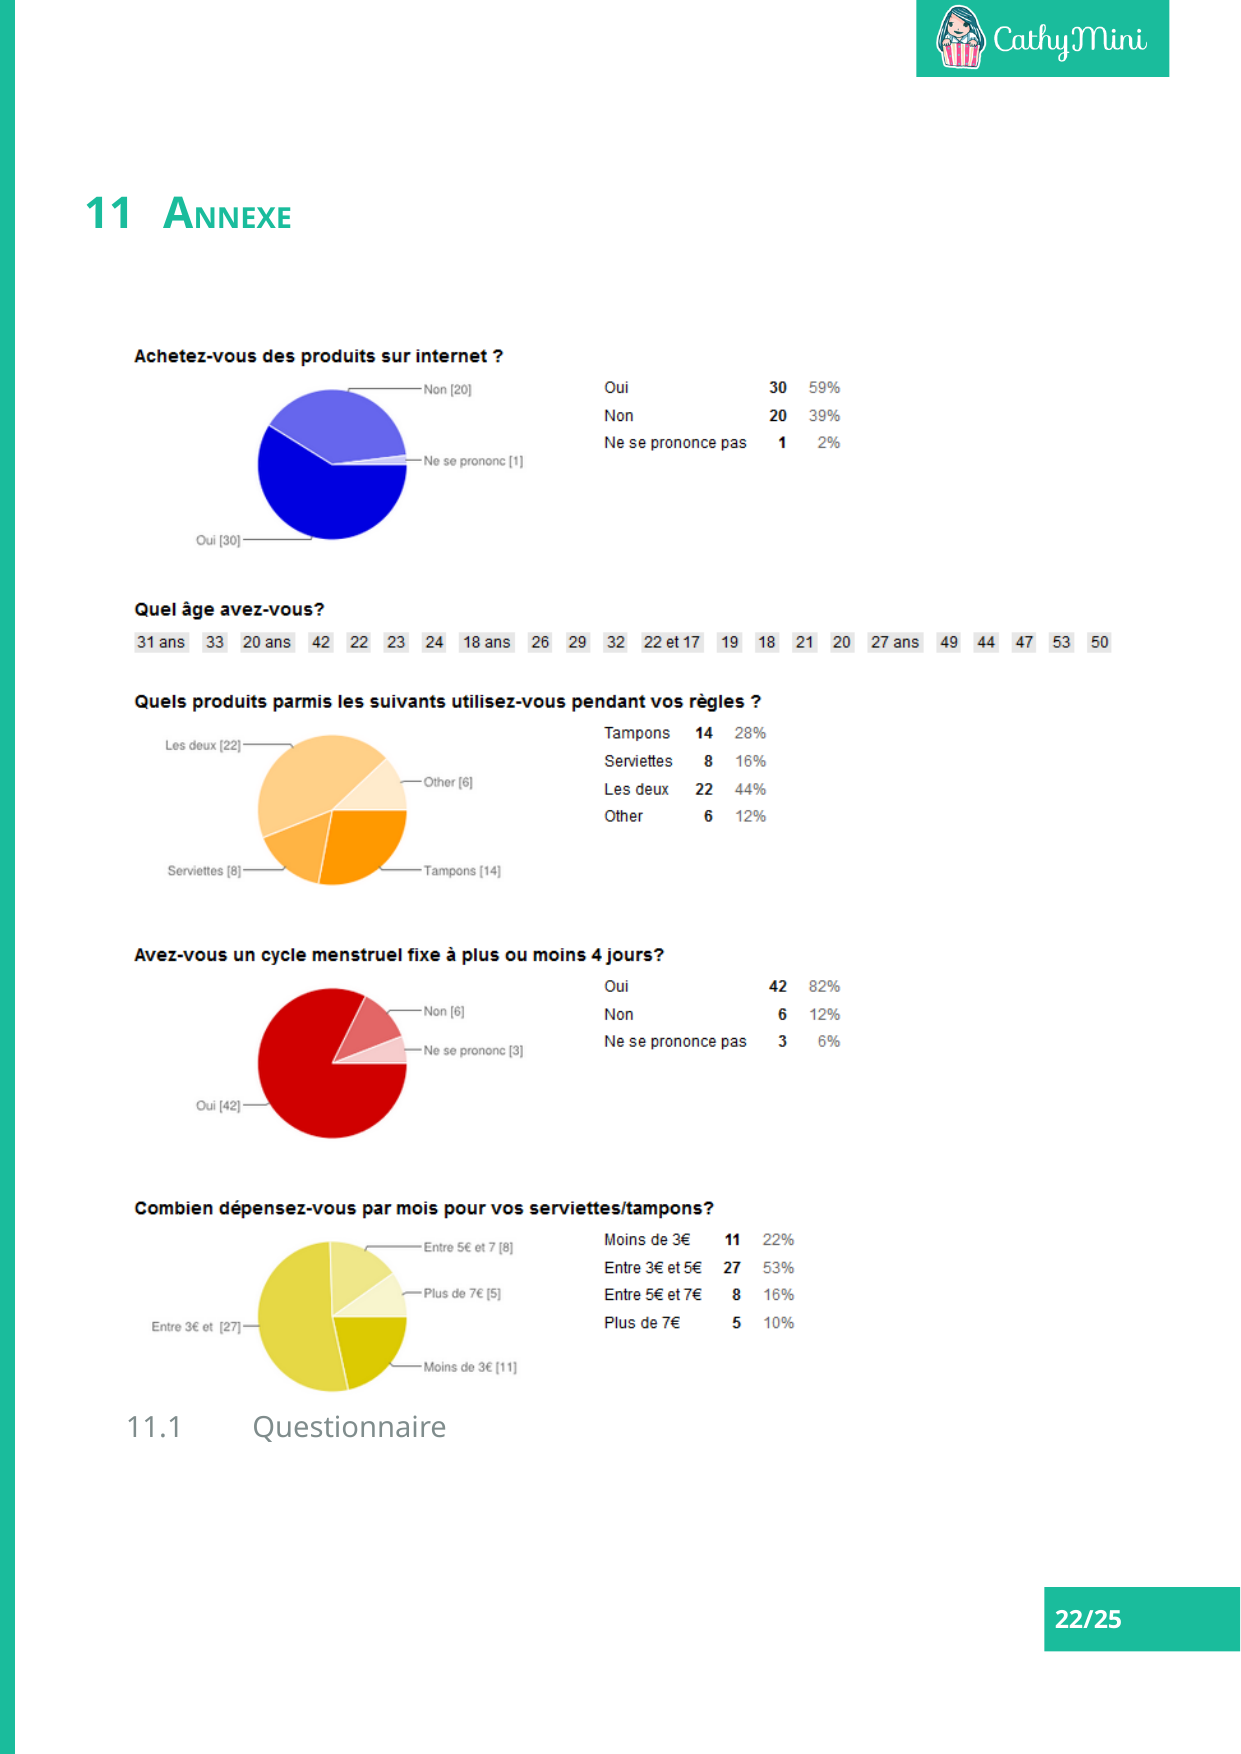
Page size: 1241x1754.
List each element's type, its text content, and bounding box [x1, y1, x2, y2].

picture [929, 0, 1156, 73]
subtitle Annexe [73, 182, 1122, 241]
subtitle Questionnaire [118, 1406, 1122, 1446]
subtitle [118, 312, 1122, 333]
